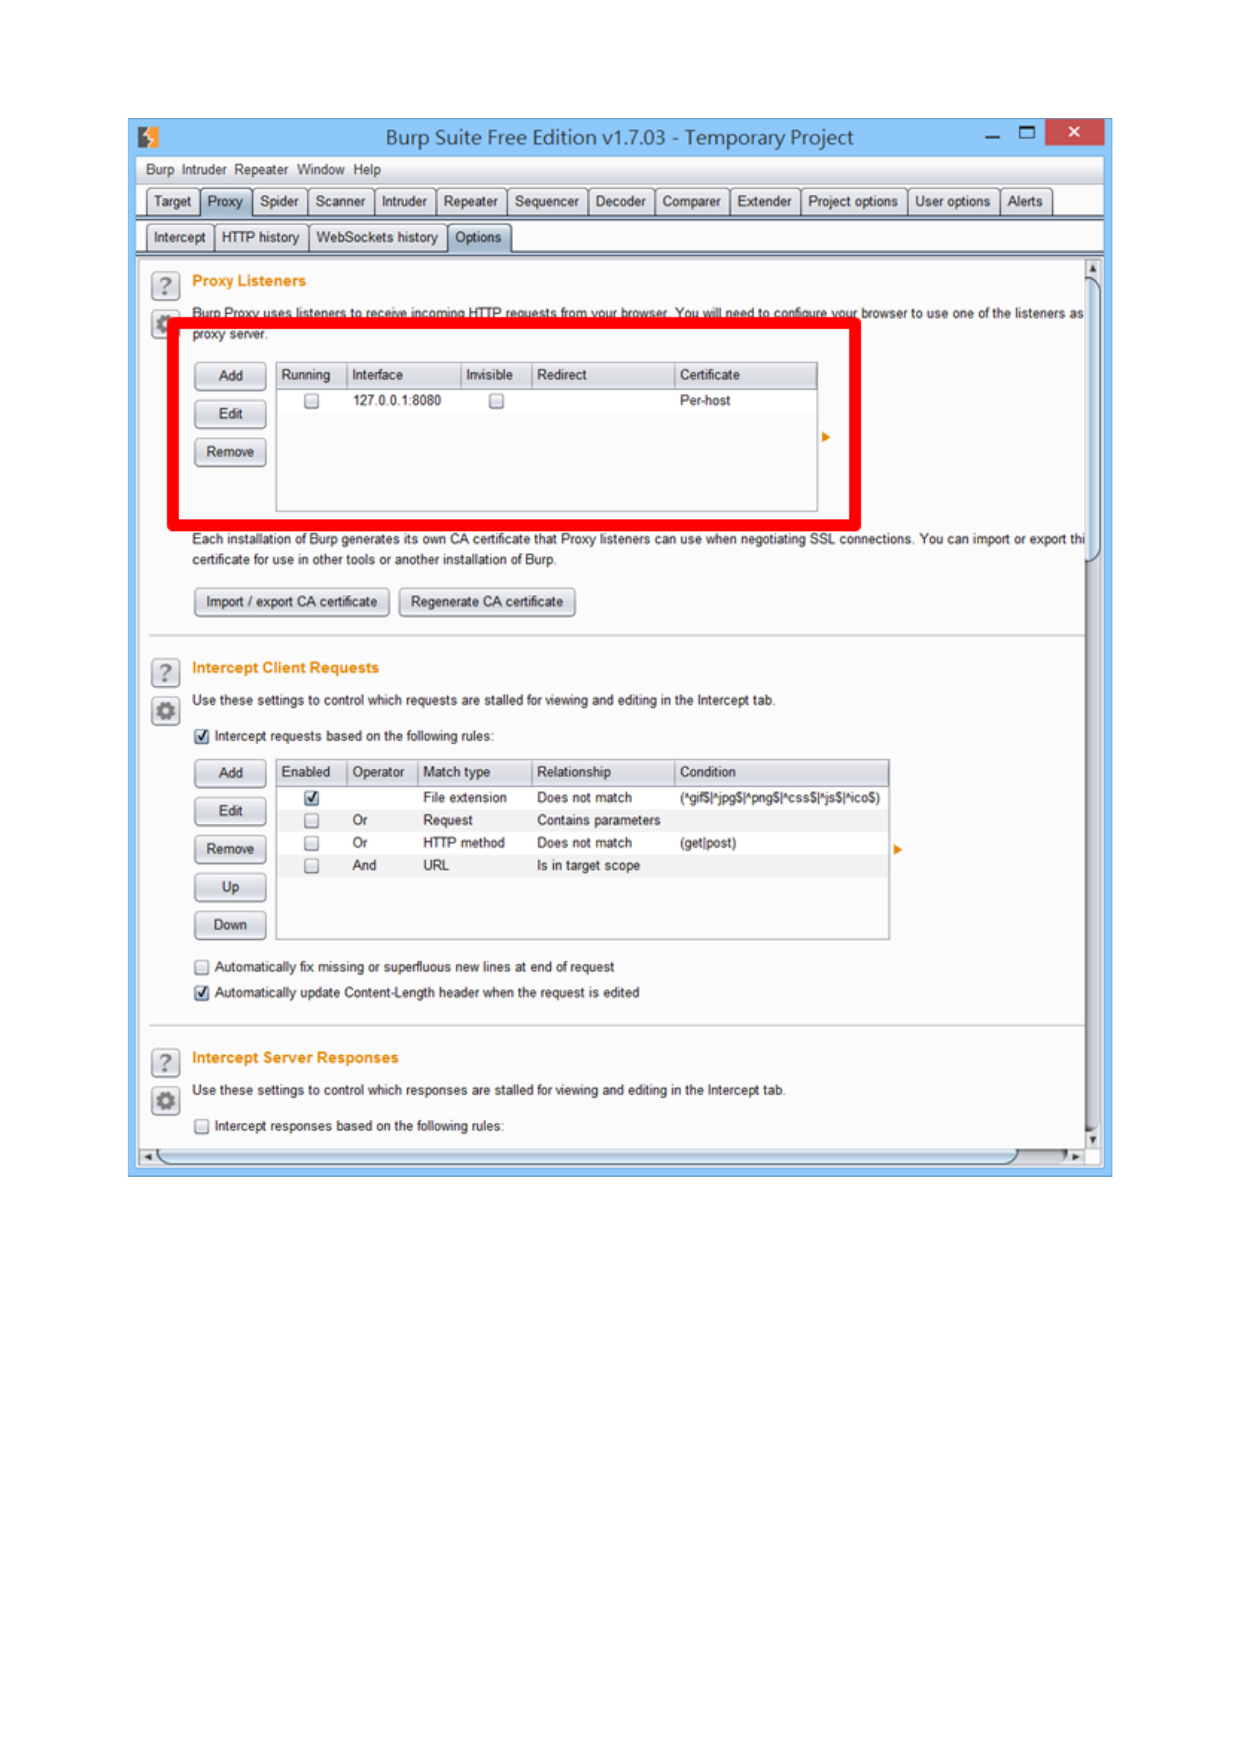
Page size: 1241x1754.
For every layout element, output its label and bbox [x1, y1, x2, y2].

picture [127, 118, 1113, 1177]
